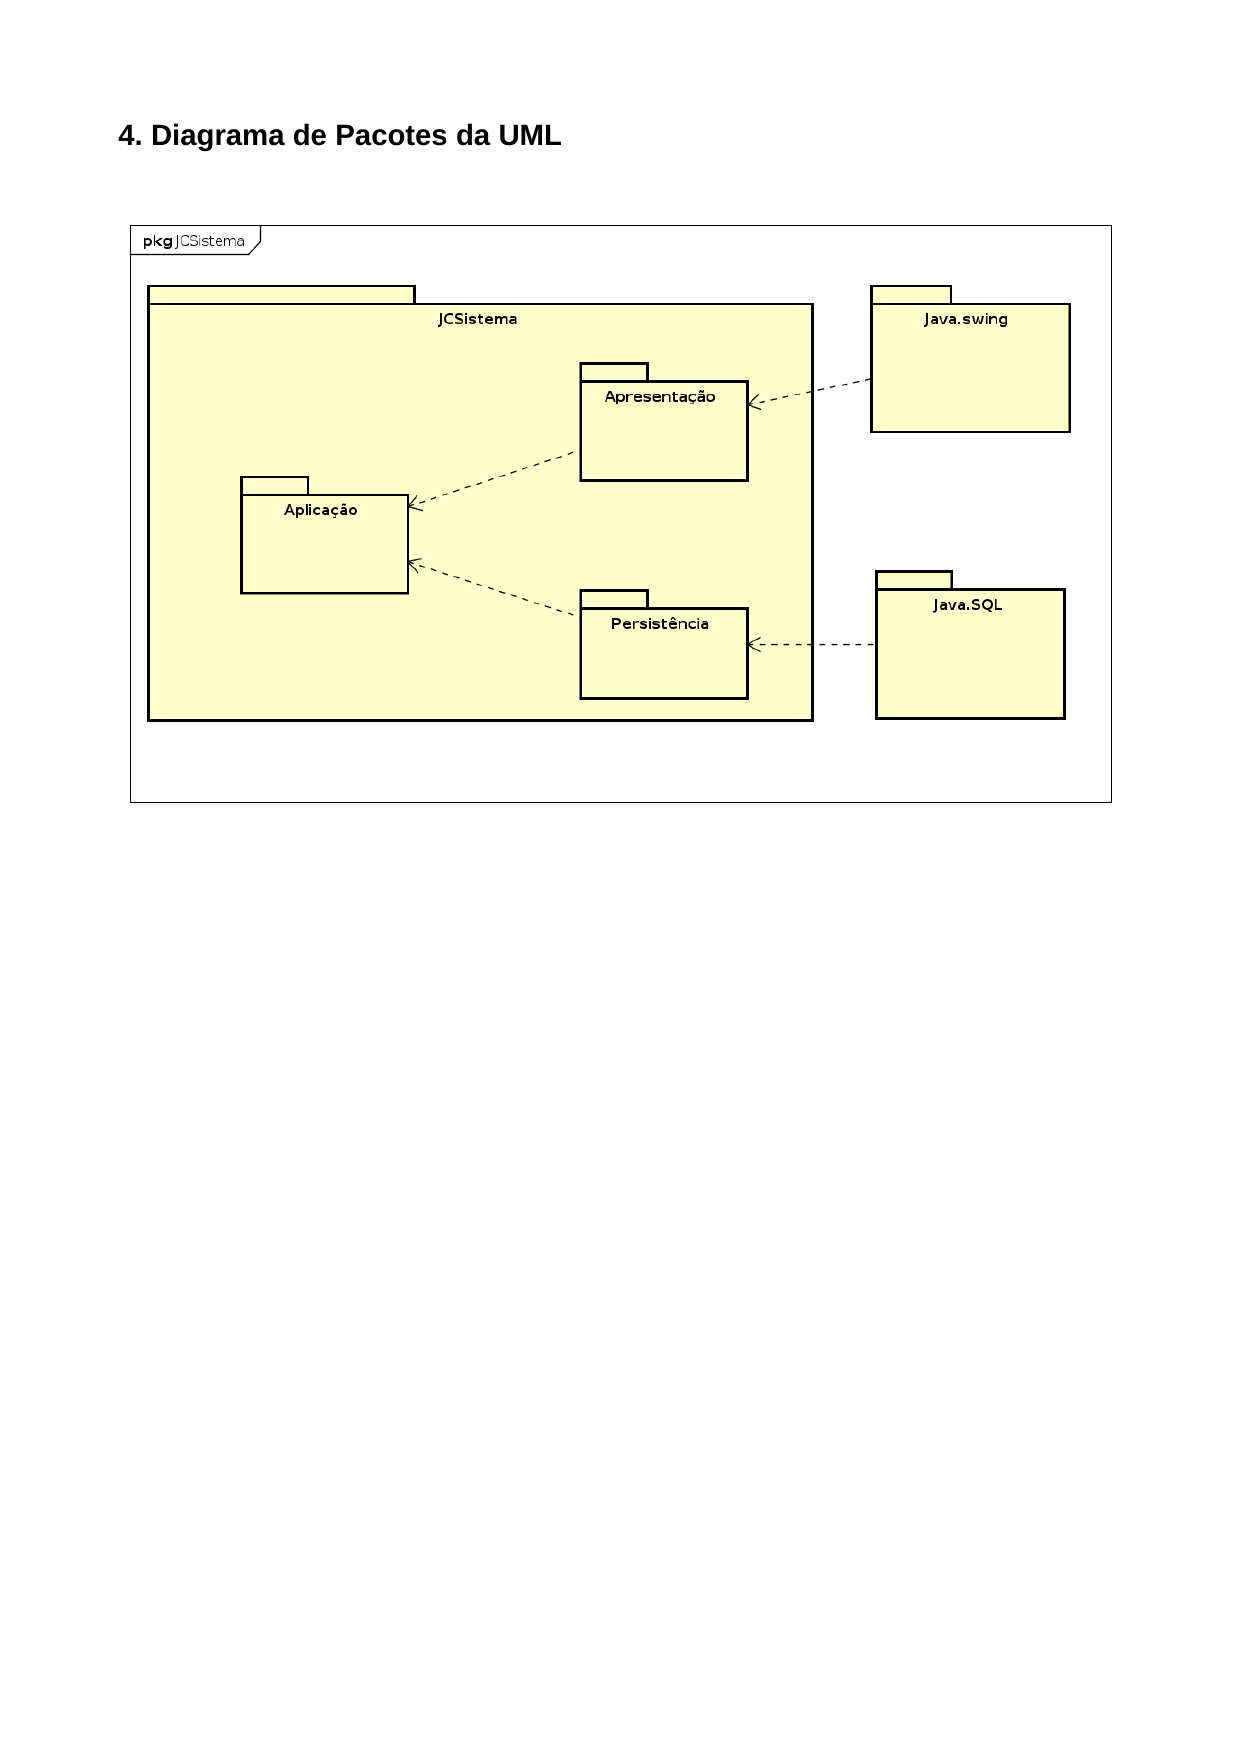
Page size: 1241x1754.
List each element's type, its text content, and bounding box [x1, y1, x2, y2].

subtitle 4. Diagrama de Pacotes da UML [118, 118, 1122, 152]
picture [118, 213, 1123, 813]
